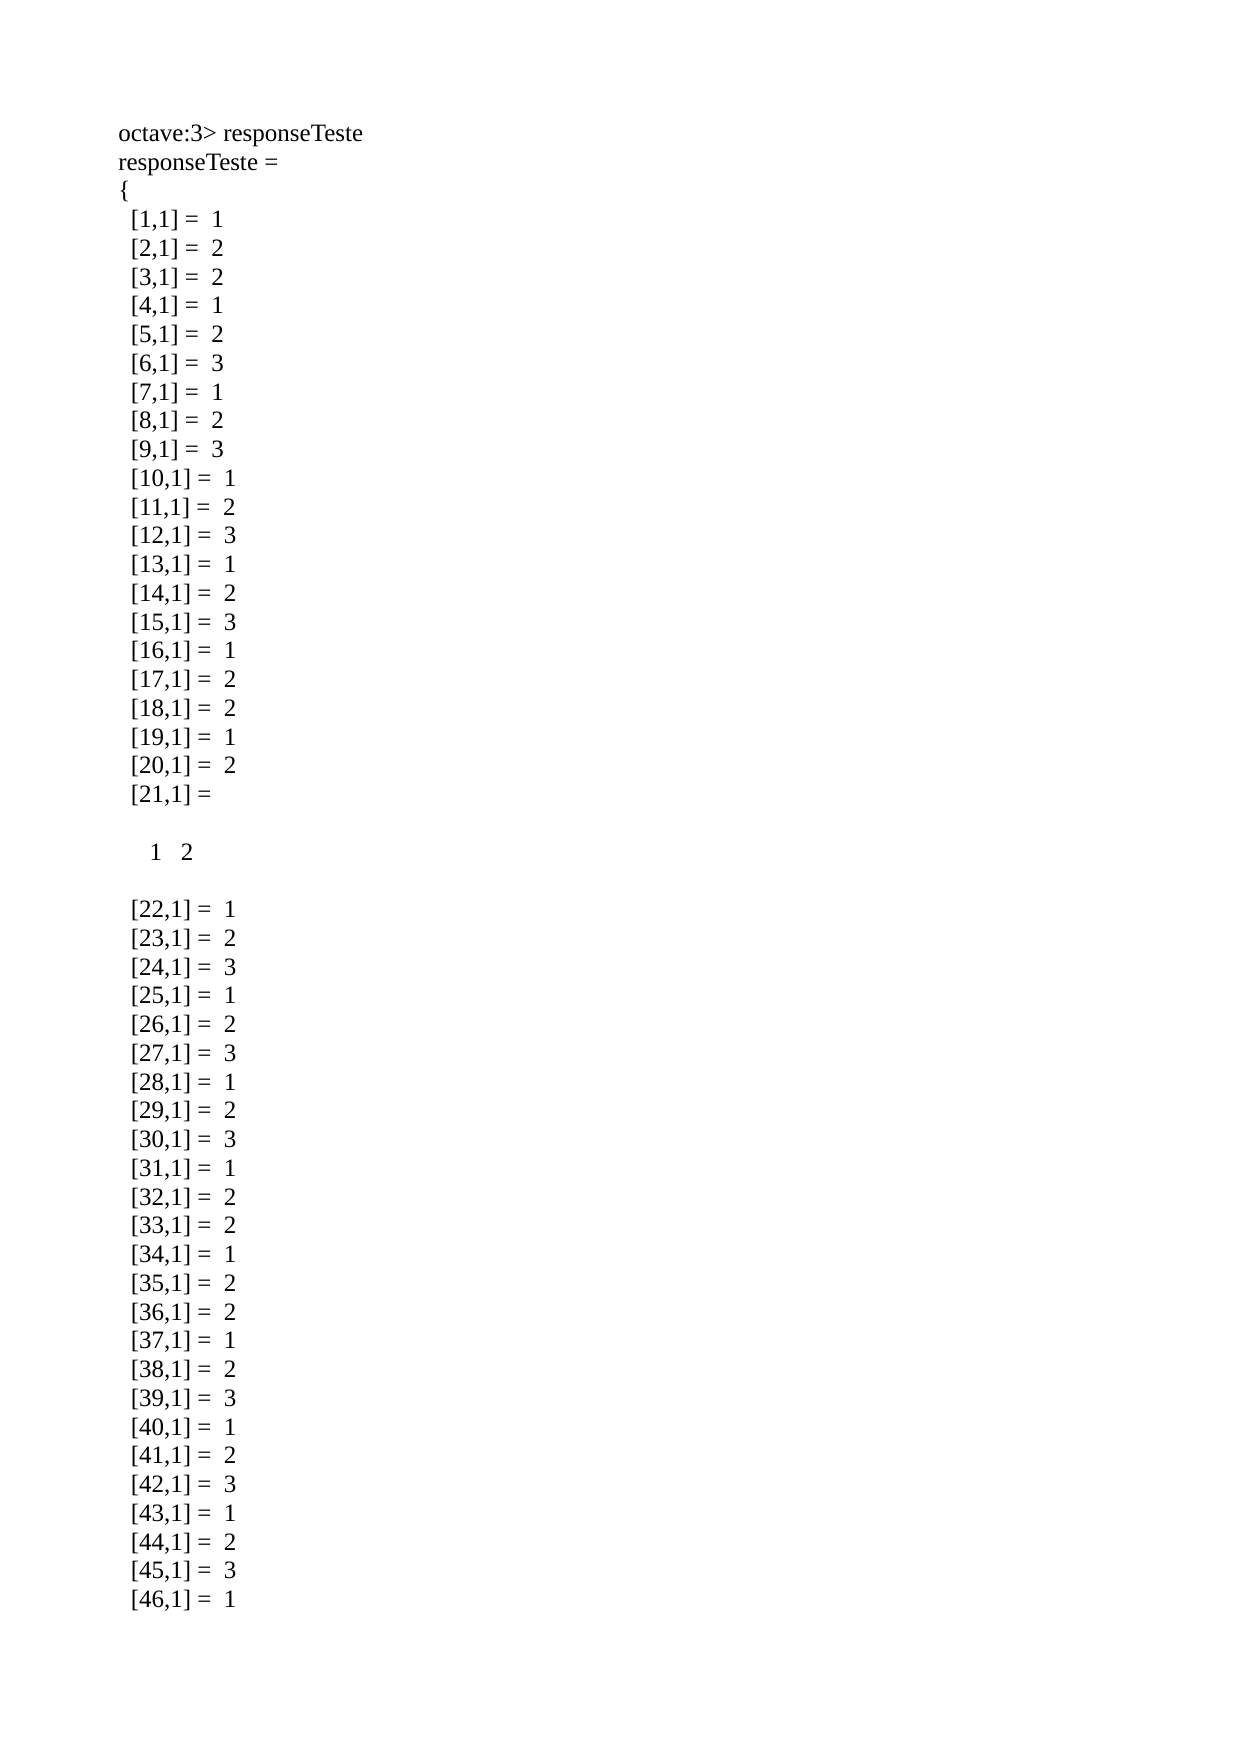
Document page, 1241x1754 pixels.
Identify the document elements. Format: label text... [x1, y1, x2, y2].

text [17,1] = 2 [118, 664, 1122, 693]
text [43,1] = 1 [118, 1498, 1122, 1527]
text [46,1] = 1 [118, 1584, 1122, 1613]
text [22,1] = 1 [118, 894, 1122, 923]
text [14,1] = 2 [118, 578, 1122, 607]
text [10,1] = 1 [118, 463, 1122, 492]
text [39,1] = 3 [118, 1383, 1122, 1412]
text [8,1] = 2 [118, 406, 1122, 434]
text [24,1] = 3 [118, 952, 1122, 981]
text [19,1] = 1 [118, 722, 1122, 751]
text [38,1] = 2 [118, 1354, 1122, 1383]
text [27,1] = 3 [118, 1038, 1122, 1067]
text [45,1] = 3 [118, 1556, 1122, 1584]
text [20,1] = 2 [118, 751, 1122, 779]
text [3,1] = 2 [118, 262, 1122, 291]
text [30,1] = 3 [118, 1124, 1122, 1153]
text [44,1] = 2 [118, 1527, 1122, 1556]
text [15,1] = 3 [118, 607, 1122, 636]
text [2,1] = 2 [118, 233, 1122, 262]
text [33,1] = 2 [118, 1211, 1122, 1239]
text [7,1] = 1 [118, 377, 1122, 406]
text [1,1] = 1 [118, 204, 1122, 233]
text [32,1] = 2 [118, 1182, 1122, 1211]
text [5,1] = 2 [118, 319, 1122, 348]
text [29,1] = 2 [118, 1096, 1122, 1124]
text [35,1] = 2 [118, 1268, 1122, 1297]
text [12,1] = 3 [118, 521, 1122, 549]
text [25,1] = 1 [118, 981, 1122, 1009]
text [13,1] = 1 [118, 549, 1122, 578]
text octave:3> responseTeste [118, 118, 1122, 147]
text [37,1] = 1 [118, 1326, 1122, 1354]
text [9,1] = 3 [118, 434, 1122, 463]
text responseTeste = [118, 147, 1122, 176]
text 1 2 [118, 837, 1122, 866]
text [36,1] = 2 [118, 1297, 1122, 1326]
text [41,1] = 2 [118, 1441, 1122, 1469]
text [16,1] = 1 [118, 636, 1122, 664]
text { [118, 176, 1122, 204]
text [42,1] = 3 [118, 1469, 1122, 1498]
text [11,1] = 2 [118, 492, 1122, 521]
text [6,1] = 3 [118, 348, 1122, 377]
text [40,1] = 1 [118, 1412, 1122, 1441]
text [31,1] = 1 [118, 1153, 1122, 1182]
text [34,1] = 1 [118, 1239, 1122, 1268]
text [26,1] = 2 [118, 1009, 1122, 1038]
text [28,1] = 1 [118, 1067, 1122, 1096]
text [23,1] = 2 [118, 923, 1122, 952]
text [18,1] = 2 [118, 693, 1122, 722]
text [21,1] = [118, 779, 1122, 808]
text [4,1] = 1 [118, 291, 1122, 319]
